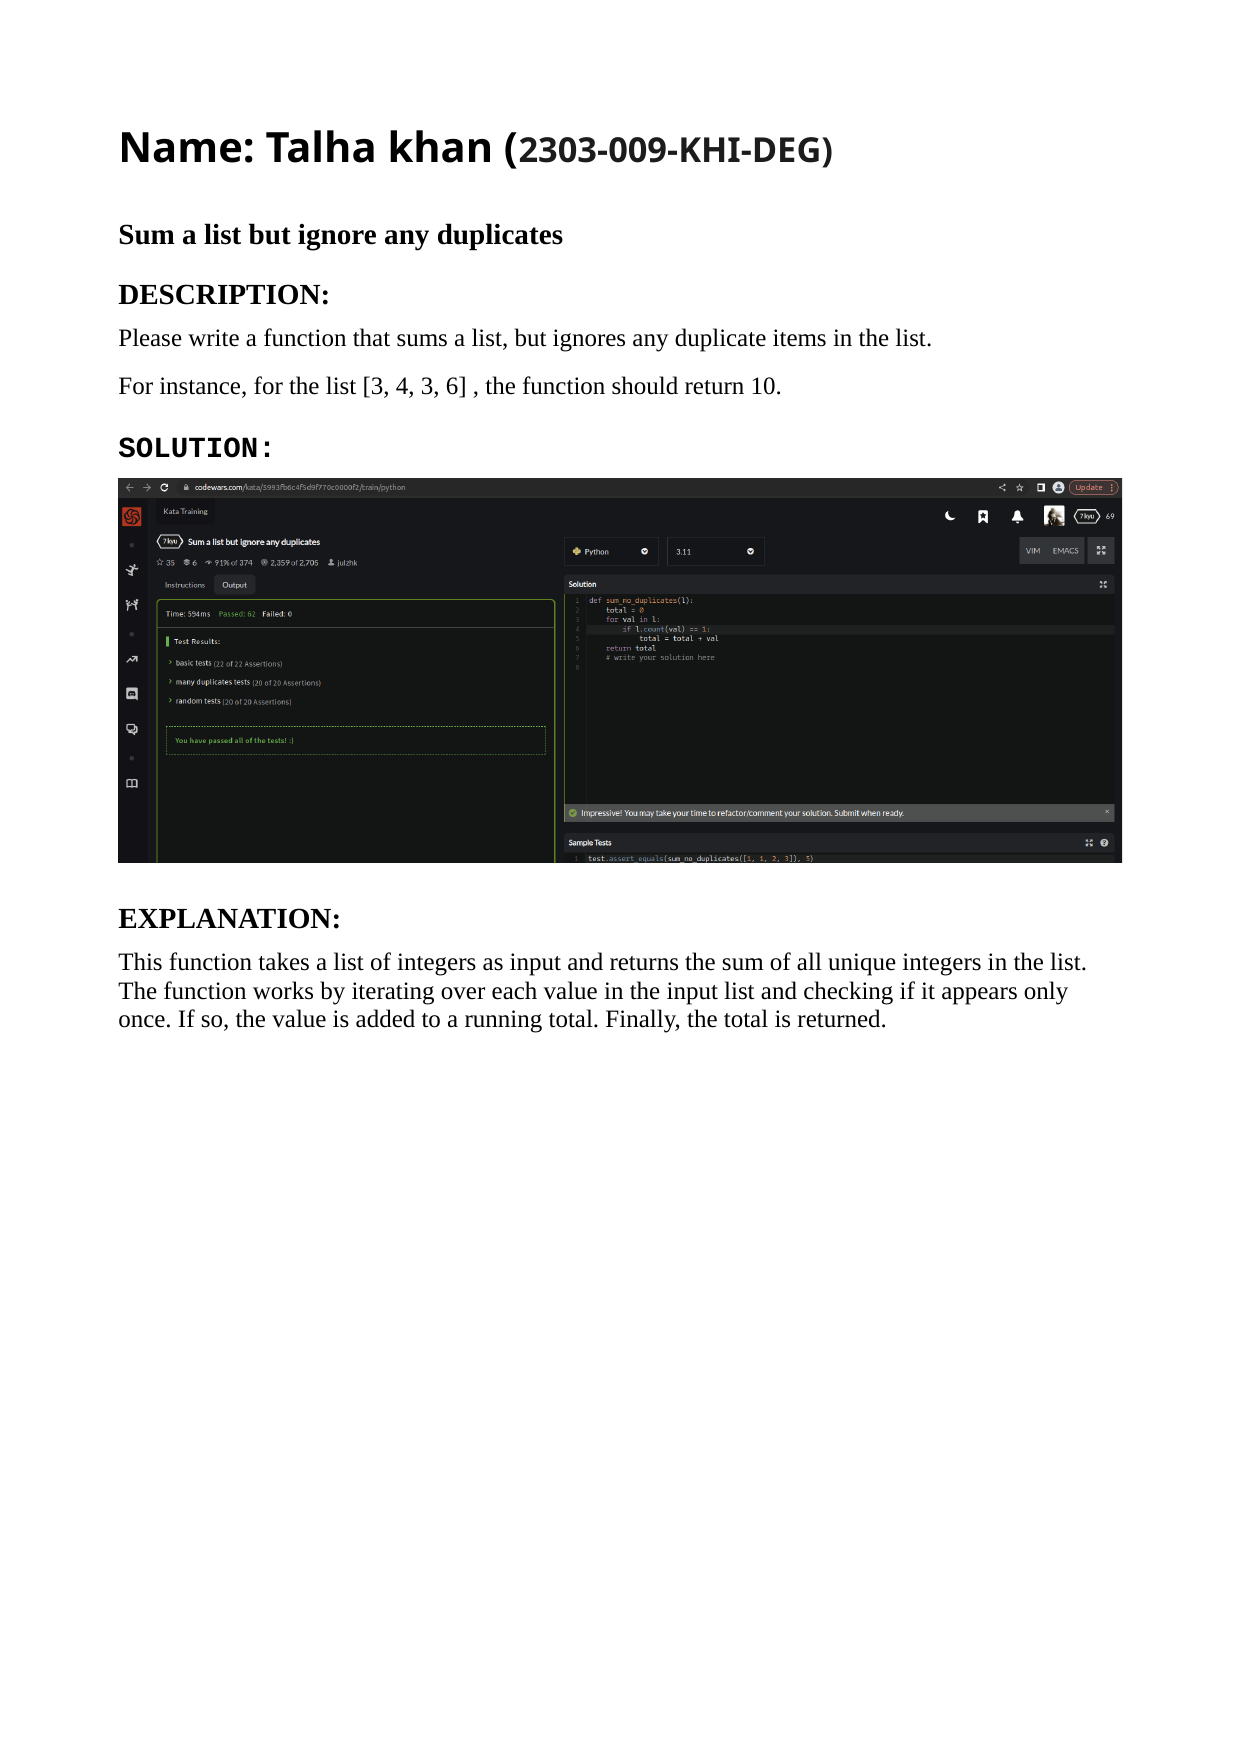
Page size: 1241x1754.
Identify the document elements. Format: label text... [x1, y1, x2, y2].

text This function takes a list of integers as input and returns the sum of all unique integers in the list. The function works by iterating over each value in the input list and checking if it appears only once. If so, the value is added to a running total. Finally, the total is returned. [118, 947, 1122, 1033]
text Please write a function that sums a list, but ignores any duplicate items in the list. [118, 323, 1122, 352]
subtitle DESCRIPTION: [118, 277, 1122, 311]
subtitle SOLUTION: [118, 433, 1122, 466]
subtitle Sum a list but ignore any duplicates [118, 217, 1122, 250]
picture [118, 478, 1123, 863]
subtitle EXPLANATION: [118, 901, 1122, 934]
text For instance, for the list [3, 4, 3, 6] , the function should return 10. [118, 371, 1122, 400]
